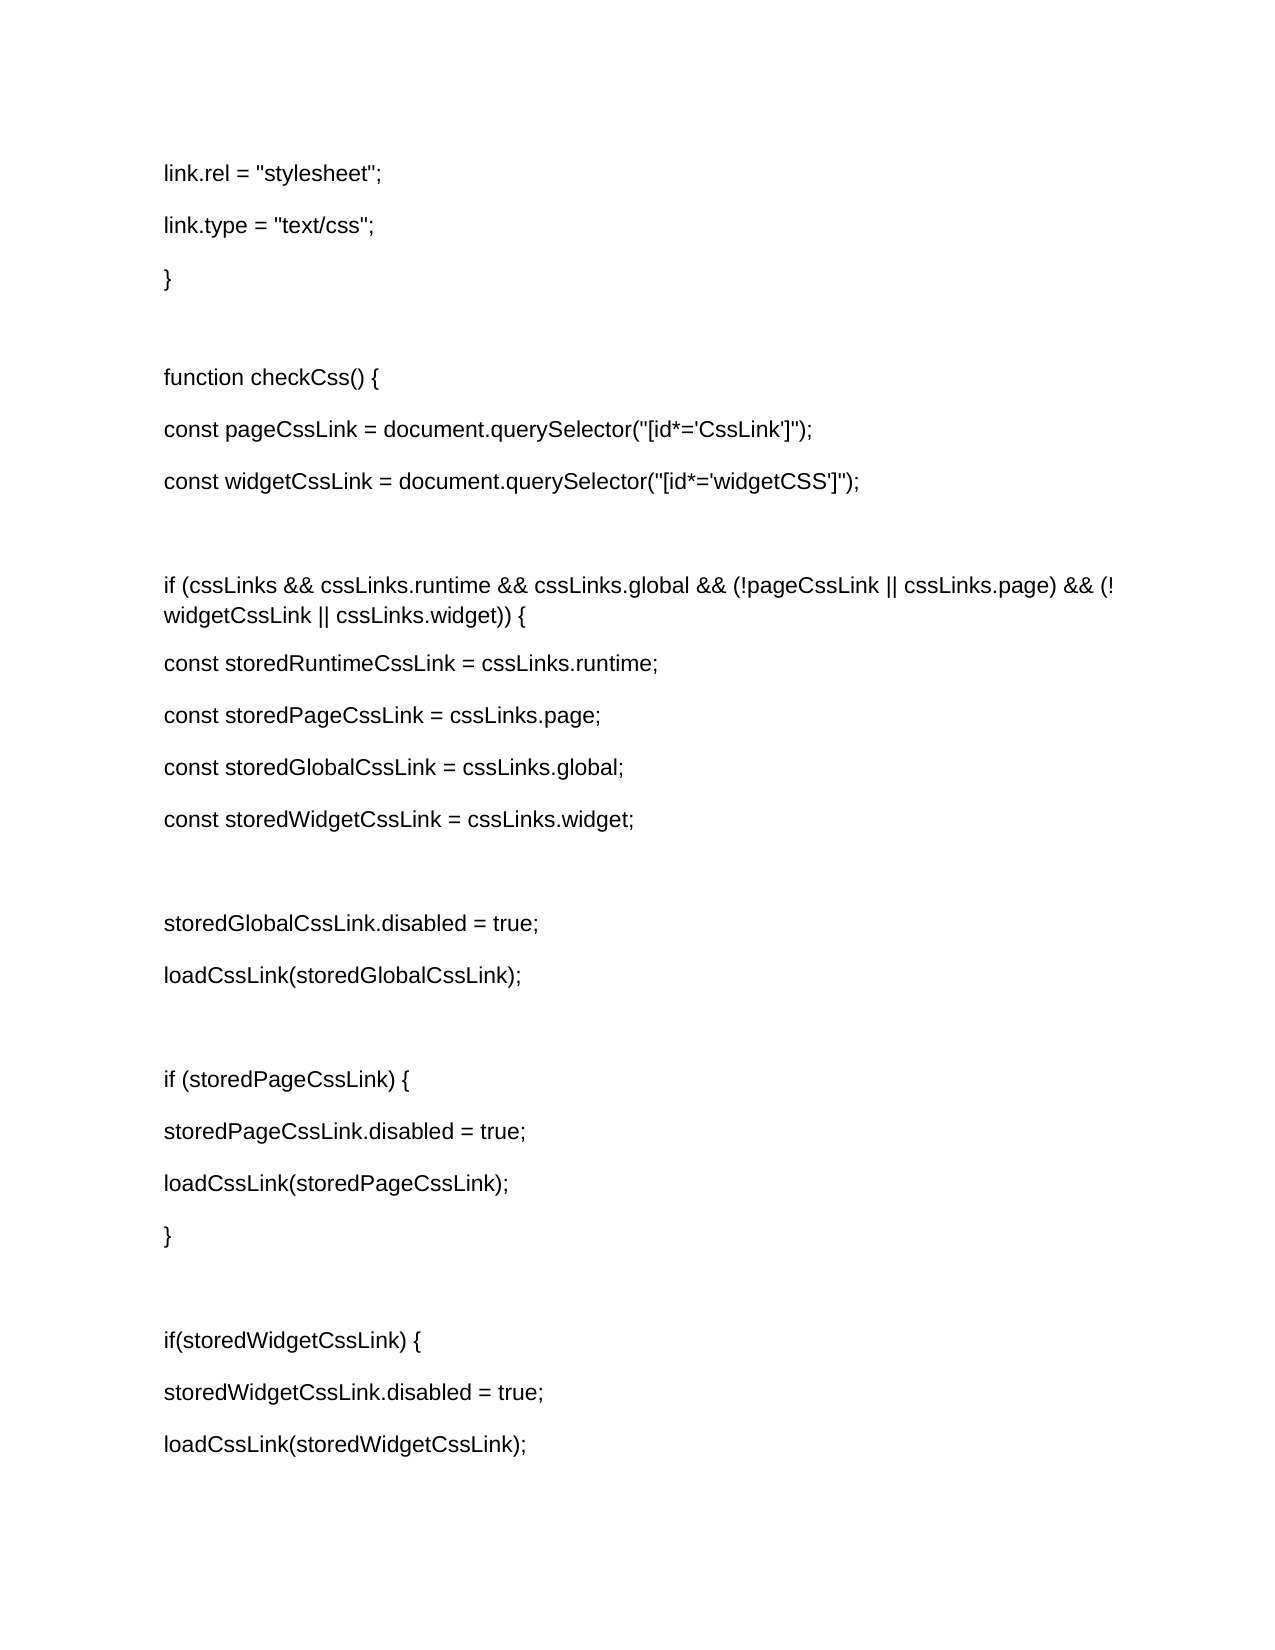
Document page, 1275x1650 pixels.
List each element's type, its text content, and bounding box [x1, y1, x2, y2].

table_cell loadCssLink(storedGlobalCssLink); [153, 952, 1125, 1004]
table_cell [153, 848, 1125, 899]
table_cell const widgetCssLink = document.querySelector("[id*='widgetCSS']"); [153, 458, 1125, 510]
table_cell } [153, 254, 1125, 306]
table_cell [153, 306, 1125, 353]
table_cell const storedGlobalCssLink = cssLinks.global; [153, 743, 1125, 795]
table_cell link.type = "text/css"; [153, 202, 1125, 254]
table_cell storedWidgetCssLink.disabled = true; [153, 1368, 1125, 1420]
table_cell function checkCss() { [153, 354, 1125, 406]
table_cell [153, 1004, 1125, 1056]
table_cell const storedPageCssLink = cssLinks.page; [153, 691, 1125, 743]
table_cell [153, 1264, 1125, 1316]
table_cell if(storedWidgetCssLink) { [153, 1316, 1125, 1368]
table_cell if (cssLinks && cssLinks.runtime && cssLinks.global && (!pageCssLink || cssLinks.page) && (!widgetCssLink || cssLinks.widget)) { [153, 562, 1125, 639]
table_cell const storedWidgetCssLink = cssLinks.widget; [153, 795, 1125, 847]
table_cell const pageCssLink = document.querySelector("[id*='CssLink']"); [153, 406, 1125, 458]
table_cell storedPageCssLink.disabled = true; [153, 1108, 1125, 1160]
table_cell [153, 510, 1125, 562]
table_cell } [153, 1212, 1125, 1264]
table_cell loadCssLink(storedWidgetCssLink); [153, 1420, 1125, 1472]
table_cell const storedRuntimeCssLink = cssLinks.runtime; [153, 639, 1125, 691]
table_cell loadCssLink(storedPageCssLink); [153, 1160, 1125, 1212]
table_cell if (storedPageCssLink) { [153, 1056, 1125, 1108]
table_cell link.rel = "stylesheet"; [153, 150, 1125, 202]
table_cell storedGlobalCssLink.disabled = true; [153, 900, 1125, 952]
